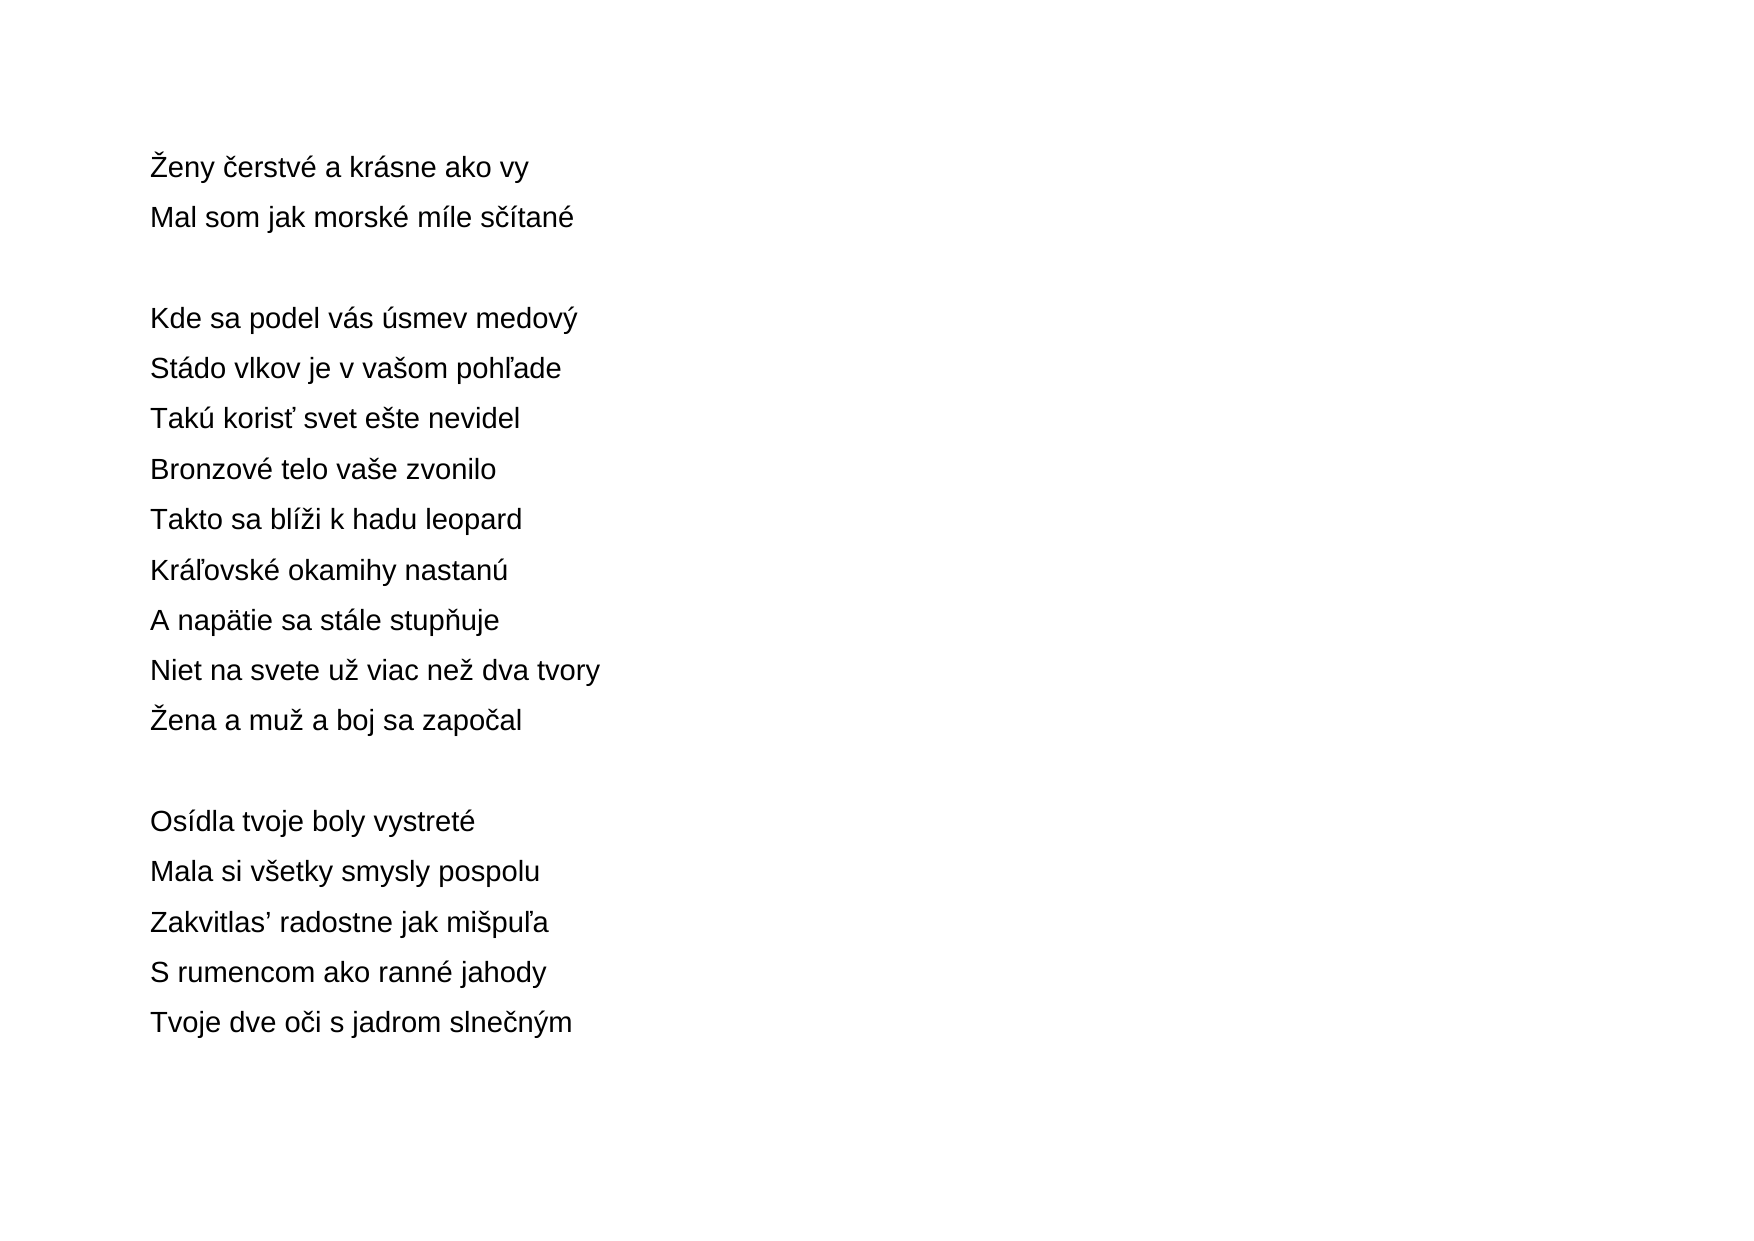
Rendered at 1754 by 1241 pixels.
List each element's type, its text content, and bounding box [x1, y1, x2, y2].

text Mala si všetky smysly pospolu [150, 854, 1242, 888]
text Zakvitlas’ radostne jak mišpuľa [150, 905, 1242, 938]
text Osídla tvoje boly vystreté [150, 804, 1242, 838]
text Takto sa blíži k hadu leopard [150, 502, 1242, 536]
text Tvoje dve oči s jadrom slnečným [150, 1005, 1242, 1039]
text Stádo vlkov je v vašom pohľade [150, 351, 1242, 385]
text Ženy čerstvé a krásne ako vy [150, 150, 1242, 183]
text Takú korisť svet ešte nevidel [150, 402, 1242, 435]
text Mal som jak morské míle sčítané [150, 200, 1242, 234]
text Bronzové telo vaše zvonilo [150, 452, 1242, 485]
text Niet na svete už viac než dva tvory [150, 653, 1242, 687]
text S rumencom ako ranné jahody [150, 955, 1242, 988]
text Žena a muž a boj sa započal [150, 703, 1242, 737]
text A napätie sa stále stupňuje [150, 603, 1242, 636]
text Kde sa podel vás úsmev medový [150, 301, 1242, 334]
text Kráľovské okamihy nastanú [150, 552, 1242, 586]
